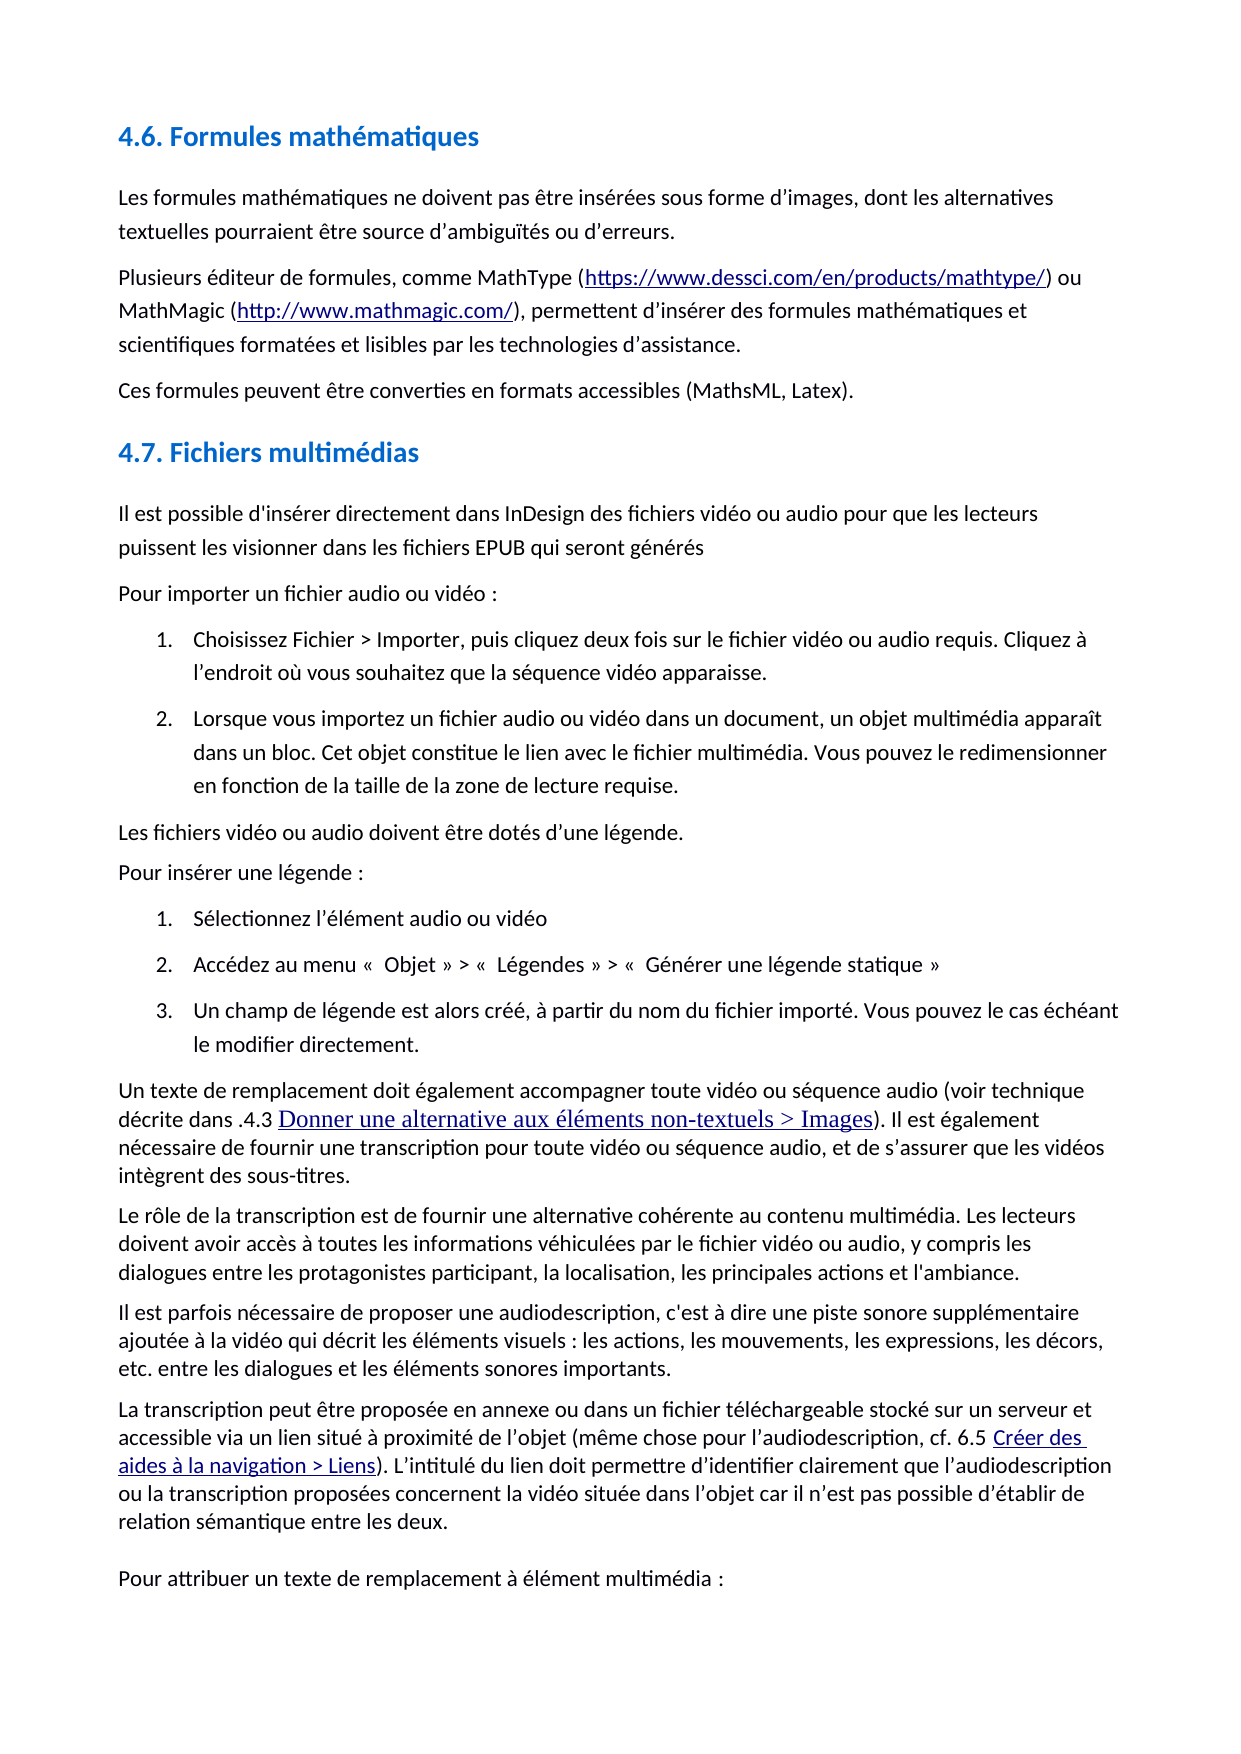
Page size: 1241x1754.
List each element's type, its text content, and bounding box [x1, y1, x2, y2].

text Il est parfois nécessaire de proposer une audiodescription, c'est à dire une piste sonore supplémentaire ajoutée à la vidéo qui décrit les éléments visuels : les actions, les mouvements, les expressions, les décors, etc. entre les dialogues et les éléments sonores importants. [118, 1298, 1122, 1382]
text Il est possible d'insérer directement dans InDesign des fichiers vidéo ou audio pour que les lecteurs puissent les visionner dans les fichiers EPUB qui seront générés [118, 499, 1122, 561]
list Sélectionnez l’élément audio ou vidéo [156, 904, 1122, 932]
text Pour attribuer un texte de remplacement à élément multimédia : [118, 1564, 1122, 1592]
subtitle 4.7. Fichiers multimédias [118, 434, 1122, 470]
text La transcription peut être proposée en annexe ou dans un fichier téléchargeable stocké sur un serveur et accessible via un lien situé à proximité de l’objet (même chose pour l’audiodescription, cf. 6.5 Créer des aides à la navigation > Liens). L’intitulé du lien doit permettre d’identifier clairement que l’audiodescription ou la transcription proposées concernent la vidéo située dans l’objet car il n’est pas possible d’établir de relation sémantique entre les deux. [118, 1395, 1122, 1535]
list Un champ de légende est alors créé, à partir du nom du fichier importé. Vous pouvez le cas échéant le modifier directement. [156, 996, 1122, 1058]
text Pour insérer une légende : [118, 858, 1122, 886]
text Un texte de remplacement doit également accompagner toute vidéo ou séquence audio (voir technique décrite dans .4.3 Donner une alternative aux éléments non-textuels > Images). Il est également nécessaire de fournir une transcription pour toute vidéo ou séquence audio, et de s’assurer que les vidéos intègrent des sous-titres. [118, 1076, 1122, 1189]
text Les fichiers vidéo ou audio doivent être dotés d’une légende. [118, 818, 1122, 846]
text Les formules mathématiques ne doivent pas être insérées sous forme d’images, dont les alternatives textuelles pourraient être source d’ambiguïtés ou d’erreurs. [118, 183, 1122, 245]
text Pour importer un fichier audio ou vidéo : [118, 579, 1122, 607]
text Le rôle de la transcription est de fournir une alternative cohérente au contenu multimédia. Les lecteurs doivent avoir accès à toutes les informations véhiculées par le fichier vidéo ou audio, y compris les dialogues entre les protagonistes participant, la localisation, les principales actions et l'ambiance. [118, 1202, 1122, 1286]
list Lorsque vous importez un fichier audio ou vidéo dans un document, un objet multimédia apparaît dans un bloc. Cet objet constitue le lien avec le fichier multimédia. Vous pouvez le redimensionner en fonction de la taille de la zone de lecture requise. [156, 704, 1122, 800]
subtitle 4.6. Formules mathématiques [118, 118, 1122, 154]
list Accédez au menu « Objet » > « Légendes » > « Générer une légende statique » [156, 950, 1122, 978]
text Plusieurs éditeur de formules, comme MathType (https://www.dessci.com/en/products/mathtype/) ou MathMagic (http://www.mathmagic.com/), permettent d’insérer des formules mathématiques et scientifiques formatées et lisibles par les technologies d’assistance. [118, 263, 1122, 358]
text Ces formules peuvent être converties en formats accessibles (MathsML, Latex). [118, 376, 1122, 404]
list Choisissez Fichier > Importer, puis cliquez deux fois sur le fichier vidéo ou audio requis. Cliquez à l’endroit où vous souhaitez que la séquence vidéo apparaisse. [156, 625, 1122, 687]
